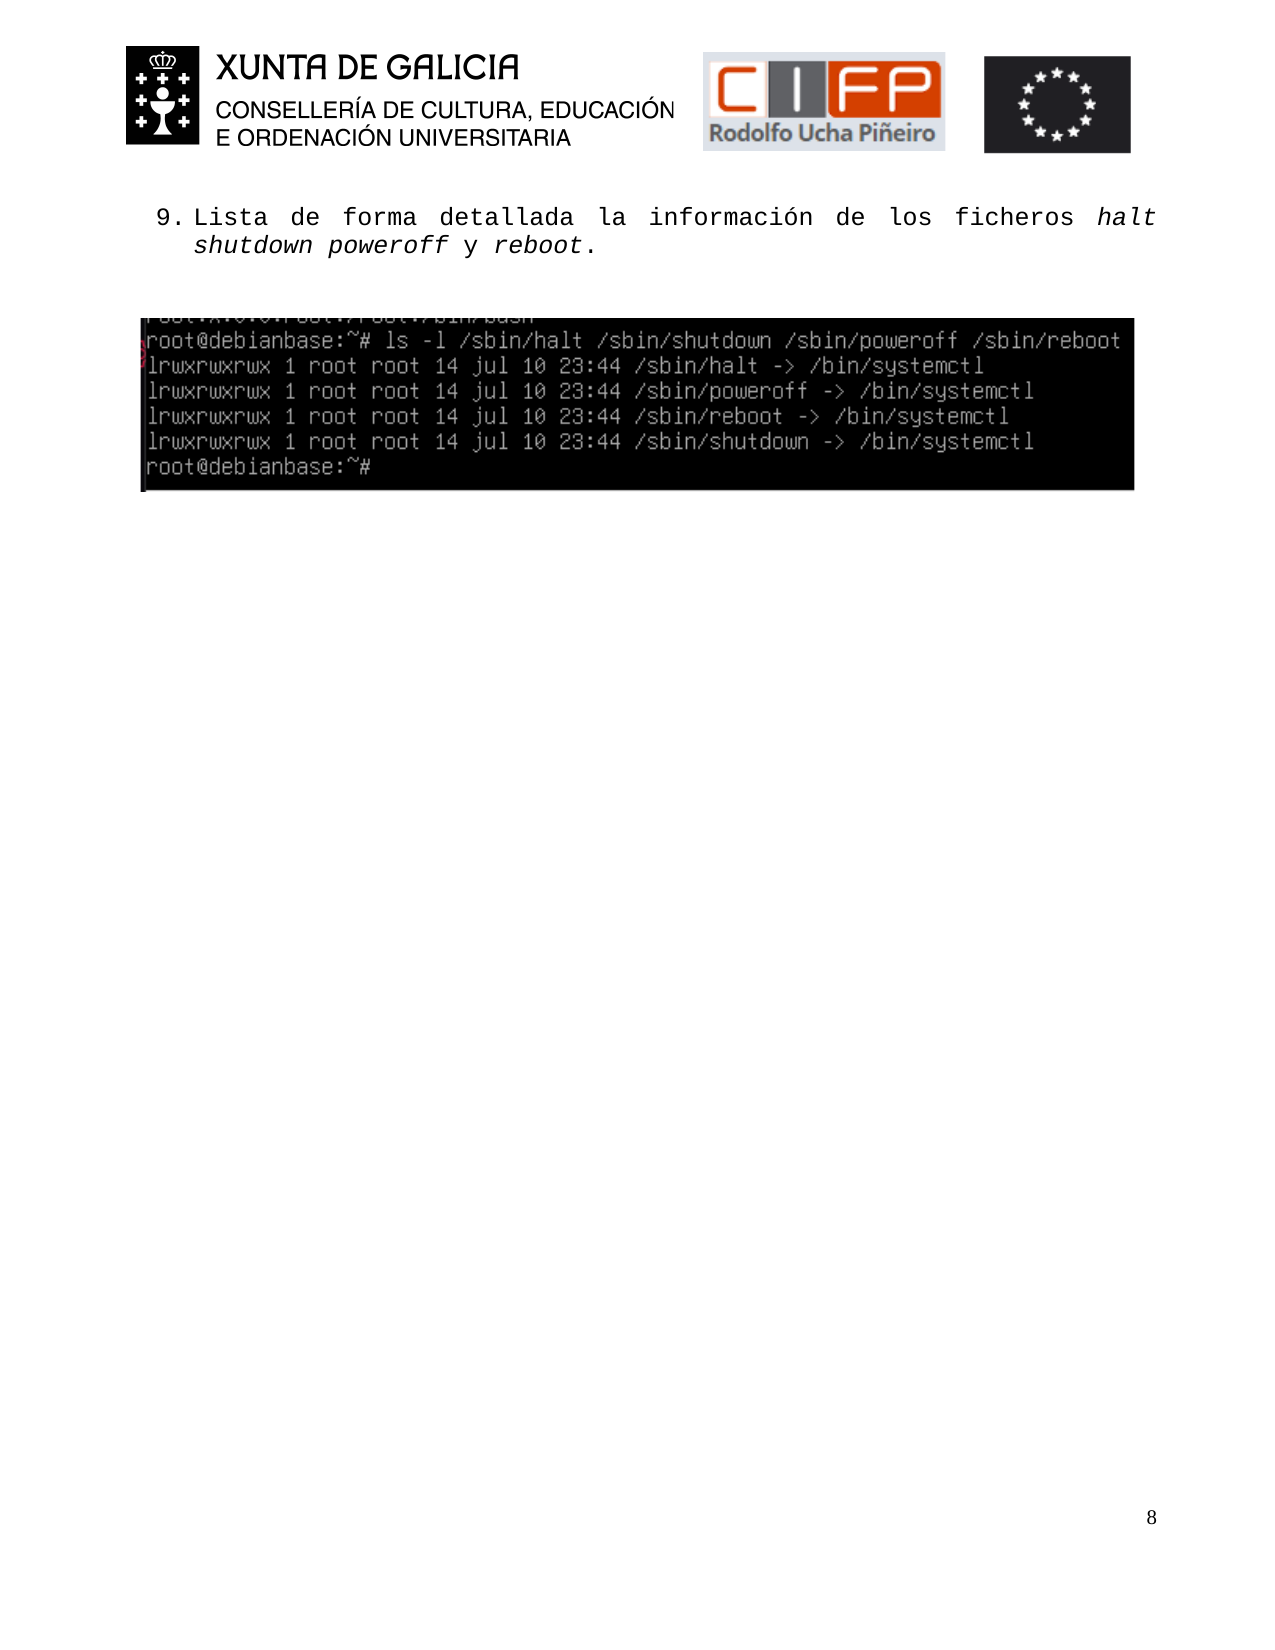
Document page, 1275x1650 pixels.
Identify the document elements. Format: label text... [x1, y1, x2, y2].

picture [126, 46, 674, 146]
list Lista de forma detallada la información de los ficheros halt shutdown poweroff y reboot. [156, 205, 1157, 261]
picture [703, 52, 946, 151]
picture [983, 55, 1134, 155]
picture [140, 318, 1135, 492]
